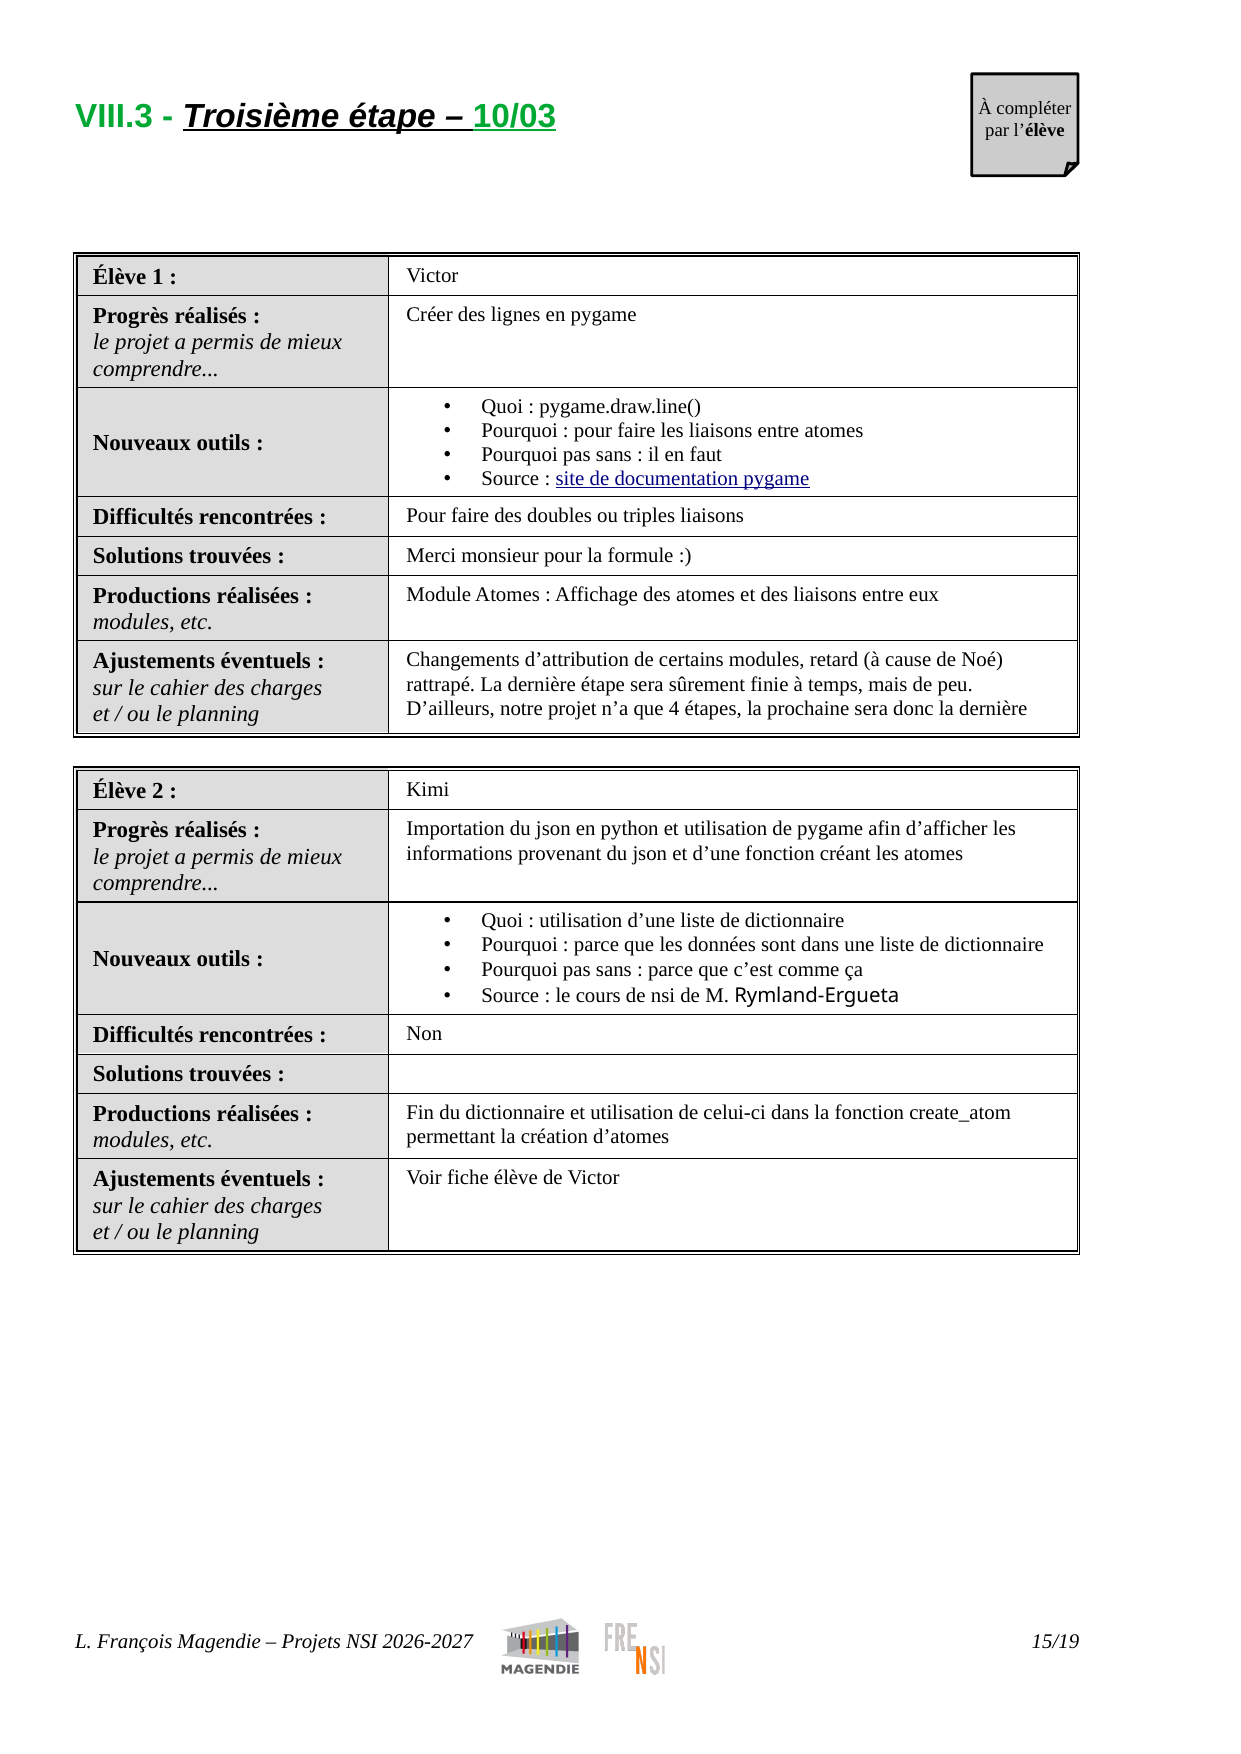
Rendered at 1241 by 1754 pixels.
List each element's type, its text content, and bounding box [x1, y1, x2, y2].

table_cell Quoi : utilisation d’une liste de dictionnaire Pourquoi : parce que les données sont dans une liste de dictionnaire Pourquoi pas sans : parce que c’est comme ça Source : le cours de nsi de M. Rymland-Ergueta [389, 903, 1077, 1014]
table_cell Productions réalisées : modules, etc. [78, 576, 388, 640]
subtitle [1080, 96, 1165, 134]
table_cell Nouveaux outils : [78, 903, 388, 1014]
table_header Élève 2 : [78, 771, 388, 809]
table_cell Productions réalisées : modules, etc. [78, 1094, 388, 1158]
table_cell Progrès réalisés : le projet a permis de mieux comprendre... [78, 810, 388, 901]
table_cell Difficultés rencontrées : [78, 497, 388, 536]
subtitle Troisième étape – 10/03 [75, 96, 970, 134]
table_cell Fin du dictionnaire et utilisation de celui-ci dans la fonction create_atom permettant la création d’atomes [389, 1094, 1077, 1158]
table_header Victor [389, 257, 1077, 295]
table_cell Difficultés rencontrées : [78, 1015, 388, 1053]
table_cell Module Atomes : Affichage des atomes et des liaisons entre eux [389, 576, 1077, 640]
table_cell Quoi : pygame.draw.line() Pourquoi : pour faire les liaisons entre atomes Pourquoi pas sans : il en faut Source : site de documentation pygame [389, 388, 1077, 496]
table_cell Ajustements éventuels : sur le cahier des charges et / ou le planning [78, 641, 388, 732]
picture [604, 1623, 665, 1675]
table_cell Importation du json en python et utilisation de pygame afin d’afficher les informations provenant du json et d’une fonction créant les atomes [389, 810, 1077, 901]
table_cell Ajustements éventuels : sur le cahier des charges et / ou le planning [78, 1159, 388, 1250]
table_header Élève 1 : [78, 257, 388, 295]
table_cell [389, 1055, 1077, 1093]
table_header Kimi [389, 771, 1077, 809]
table_cell Solutions trouvées : [78, 537, 388, 575]
table_cell Merci monsieur pour la formule :) [389, 537, 1077, 575]
table_cell Changements d’attribution de certains modules, retard (à cause de Noé) rattrapé. La dernière étape sera sûrement finie à temps, mais de peu. D’ailleurs, notre projet n’a que 4 étapes, la prochaine sera donc la dernière [389, 641, 1077, 732]
table_cell Créer des lignes en pygame [389, 296, 1077, 387]
table_cell Non [389, 1015, 1077, 1053]
table_cell Solutions trouvées : [78, 1055, 388, 1093]
picture [489, 1618, 590, 1679]
table_cell Progrès réalisés : le projet a permis de mieux comprendre... [78, 296, 388, 387]
table_cell Pour faire des doubles ou triples liaisons [389, 497, 1077, 536]
table_cell Nouveaux outils : [78, 388, 388, 496]
table_cell Voir fiche élève de Victor [389, 1159, 1077, 1250]
